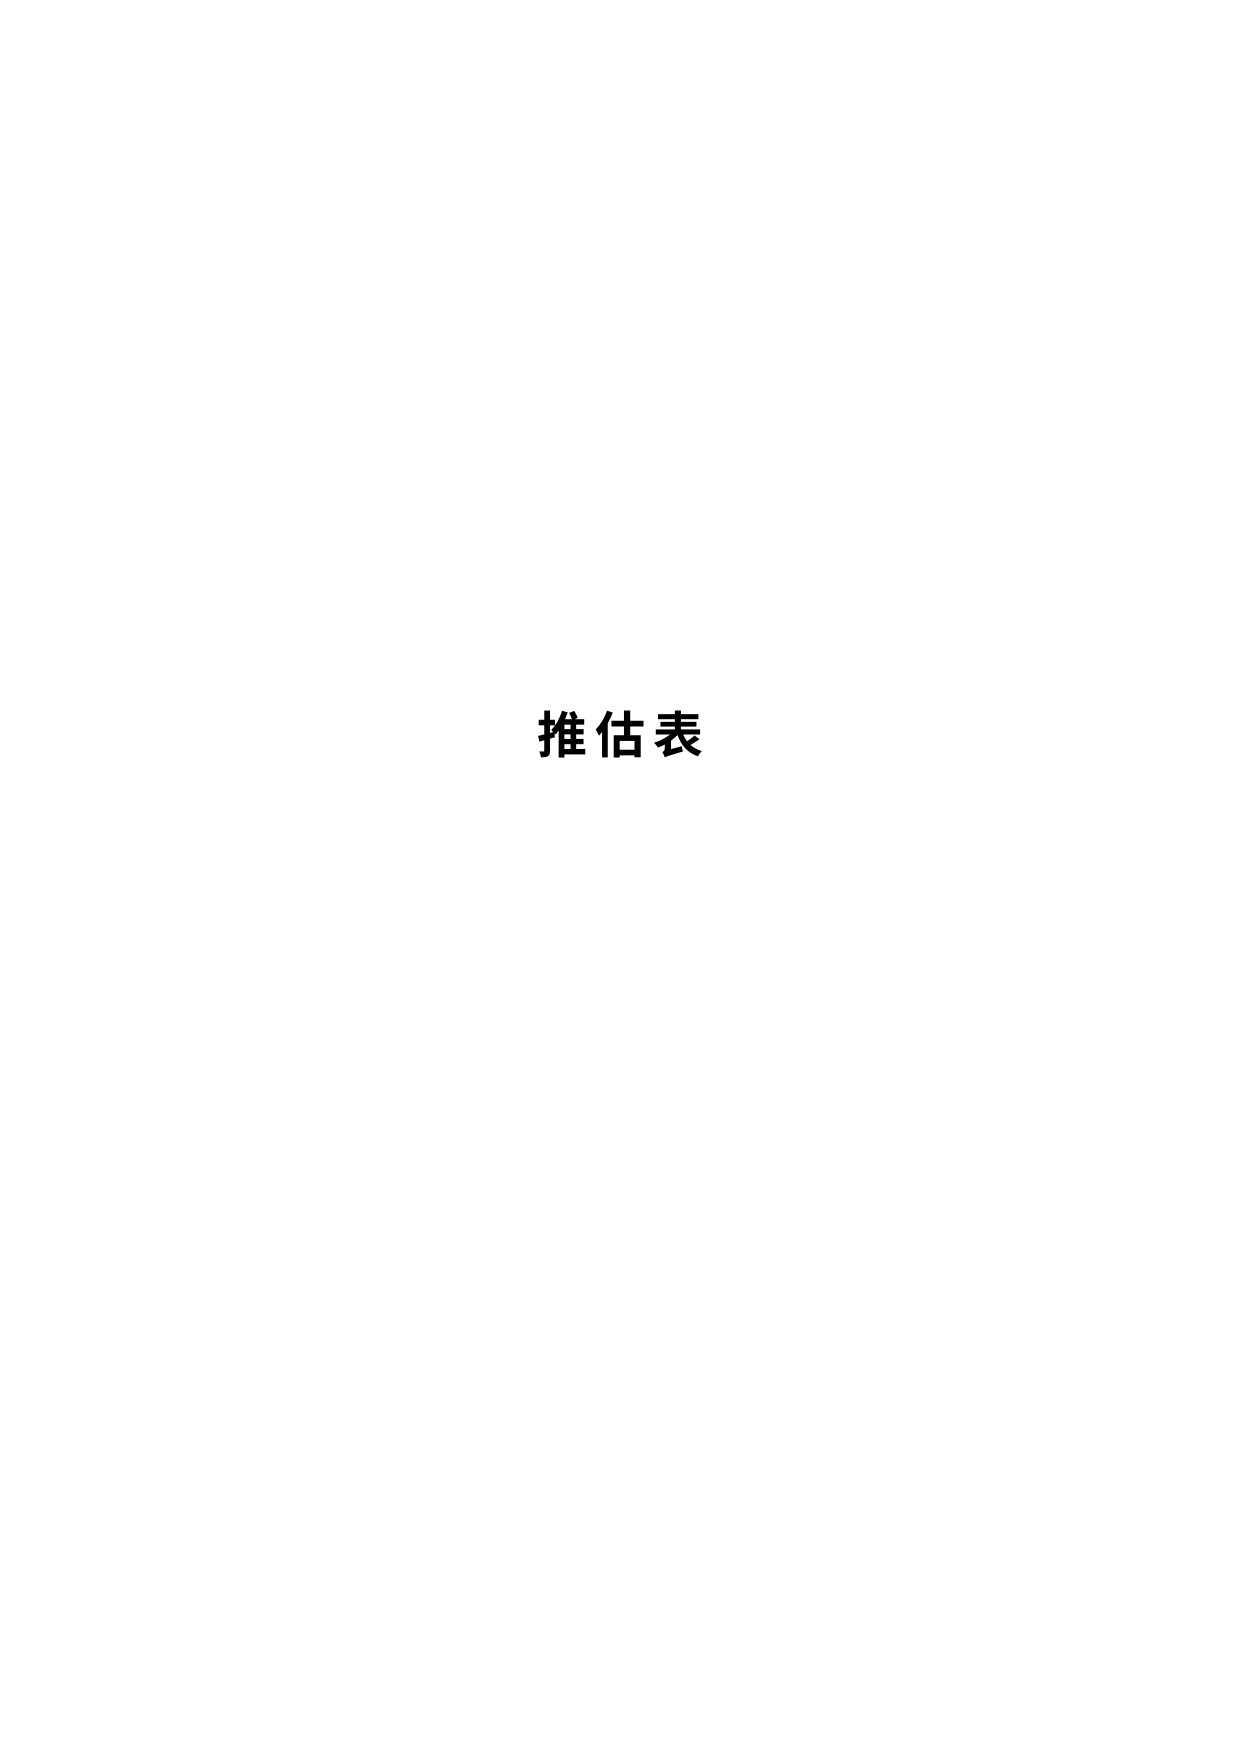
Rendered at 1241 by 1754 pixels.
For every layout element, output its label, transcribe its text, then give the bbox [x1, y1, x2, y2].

text 推估表 [59, 712, 1181, 764]
